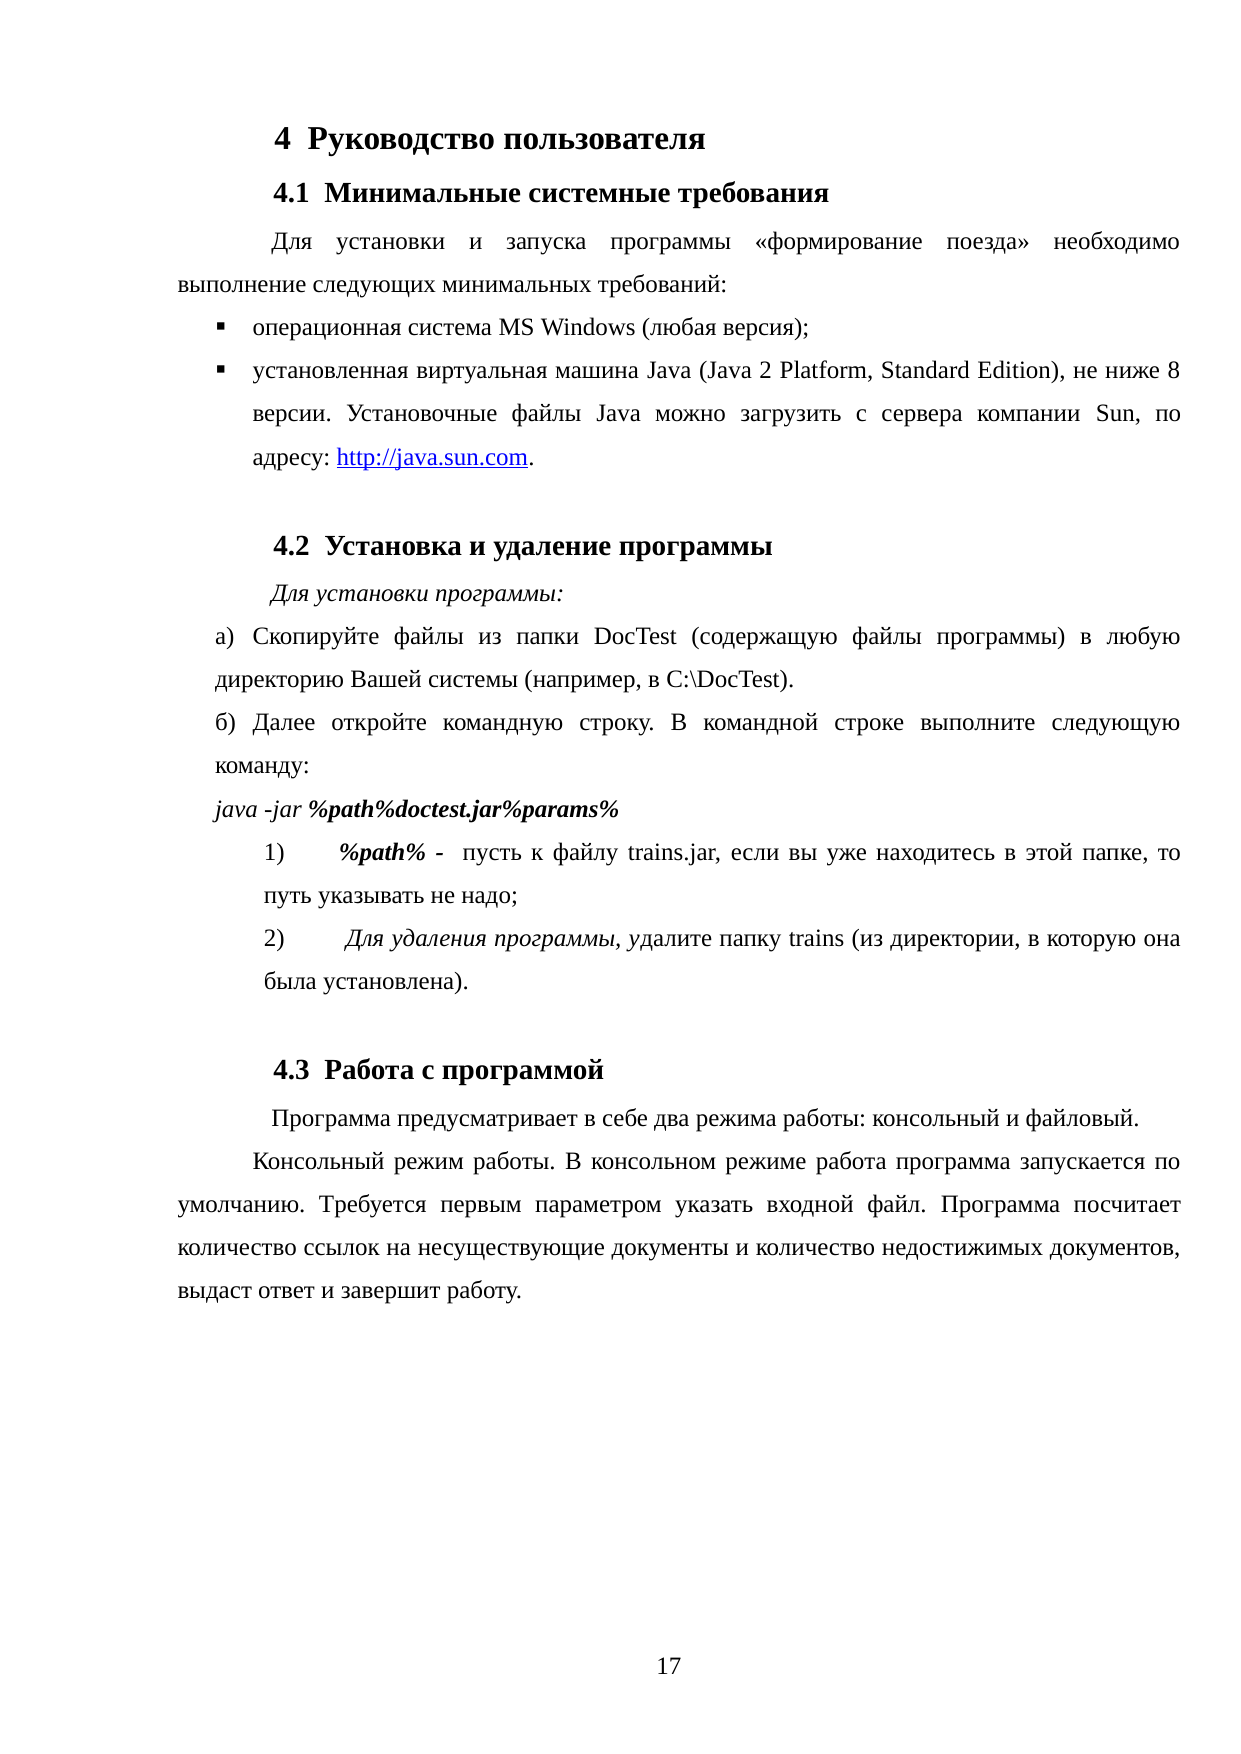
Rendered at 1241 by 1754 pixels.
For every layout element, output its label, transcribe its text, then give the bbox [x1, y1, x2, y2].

list java -jar %path%doctest.jar%params% [215, 794, 1181, 822]
subtitle Руководство пользователя [266, 118, 1181, 156]
subtitle Минимальные системные требования [266, 176, 1181, 209]
text Для установки программы: [177, 578, 1181, 607]
text Для установки и запуска программы «формирование поезда» необходимо выполнение следующих минимальных требований: [177, 226, 1181, 298]
list Для удаления программы, удалите папку trains (из директории, в которую она была установлена). [263, 923, 1181, 995]
list Скопируйте файлы из папки DocTest (содержащую файлы программы) в любую директорию Вашей системы (например, в C:\DocTest). [215, 621, 1181, 693]
text Консольный режим работы. В консольном режиме работа программа запускается по умолчанию. Требуется первым параметром указать входной файл. Программа посчитает количество ссылок на несуществующие документы и количество недостижимых документов, выдаст ответ и завершит работу. [177, 1146, 1181, 1304]
list Далее откройте командную строку. В командной строке выполните следующую команду: [215, 707, 1181, 779]
list операционная система MS Windows (любая версия); [215, 312, 1181, 341]
text Программа предусматривает в себе два режима работы: консольный и файловый. [177, 1103, 1181, 1132]
list %path% - пусть к файлу trains.jar, если вы уже находитесь в этой папке, то путь указывать не надо; [263, 837, 1181, 909]
list установленная виртуальная машина Java (Java 2 Platform, Standard Edition), не ниже 8 версии. Установочные файлы Java можно загрузить с сервера компании Sun, по адресу: http://java.sun.com. [215, 355, 1181, 470]
subtitle Установка и удаление программы [266, 528, 1181, 561]
subtitle Работа с программой [266, 1052, 1181, 1086]
